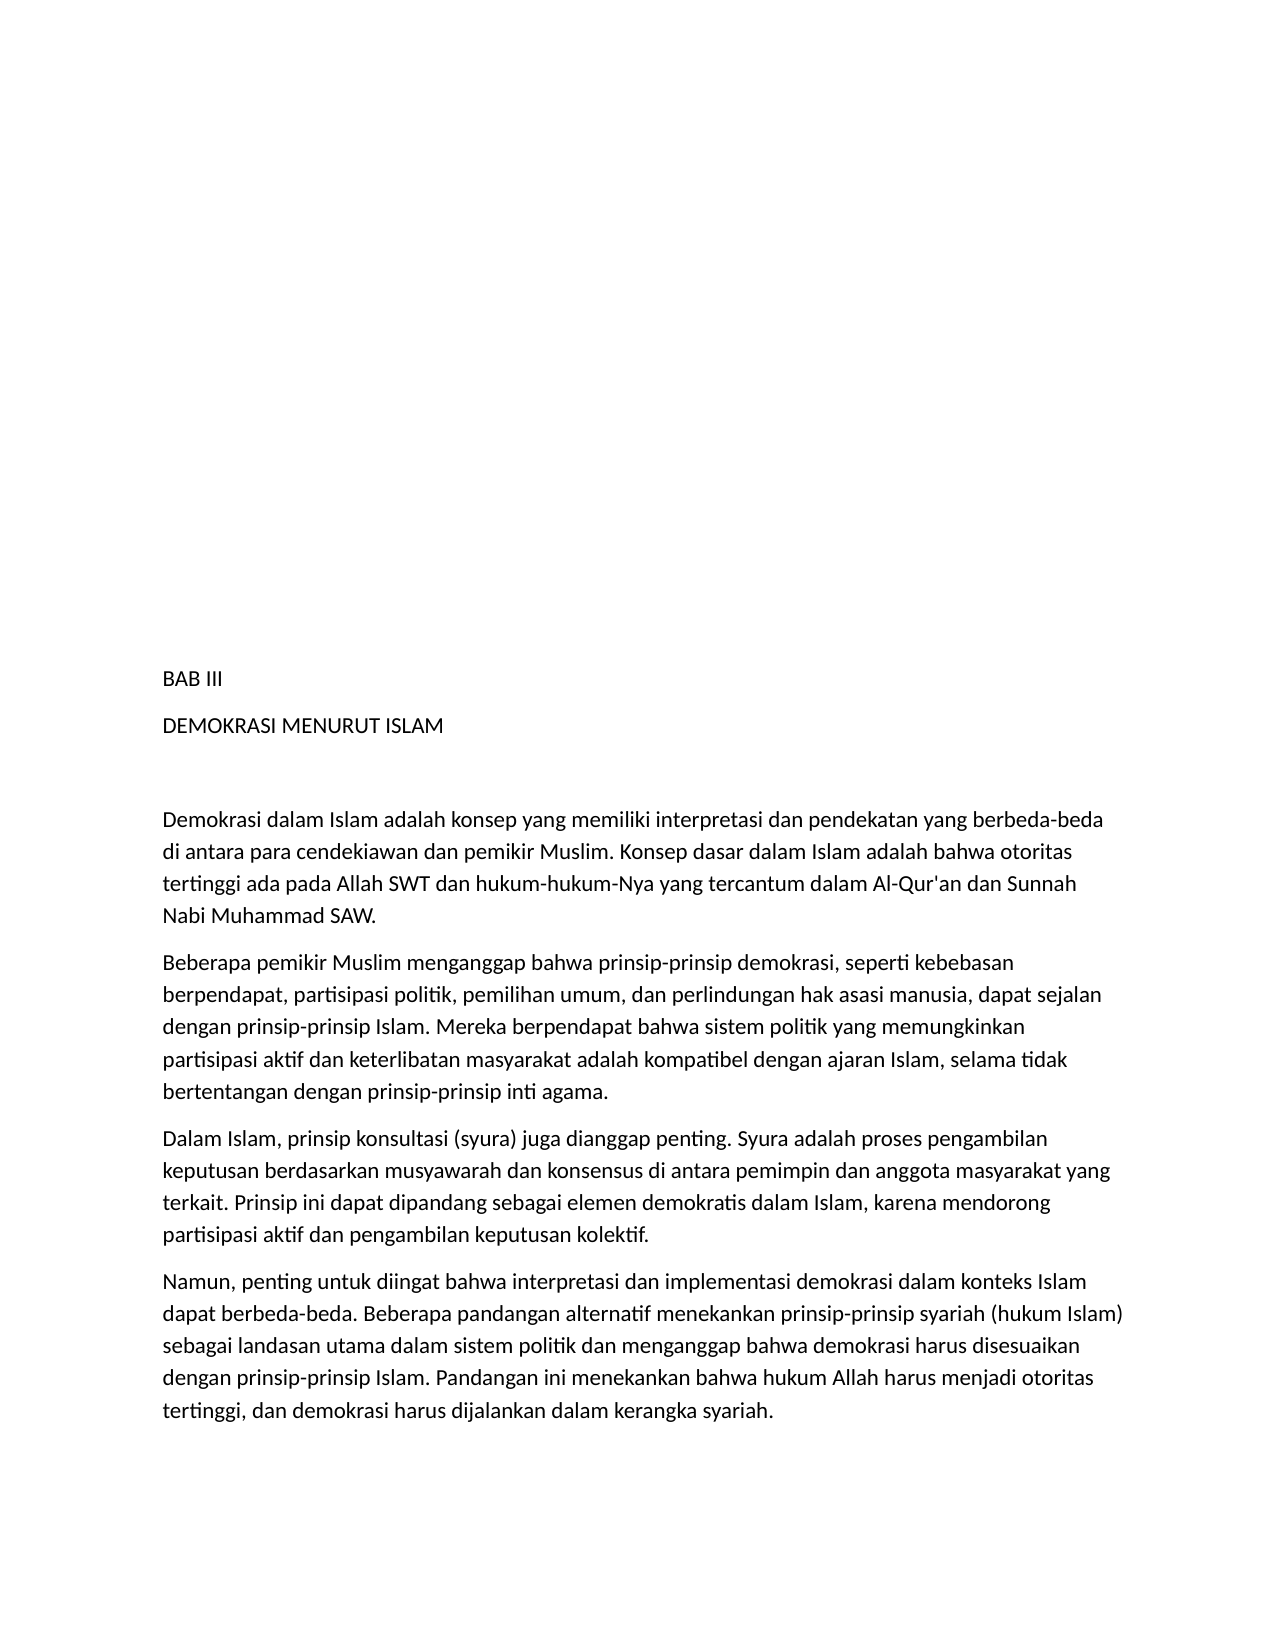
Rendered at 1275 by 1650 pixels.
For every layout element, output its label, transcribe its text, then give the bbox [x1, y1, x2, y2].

text Beberapa pemikir Muslim menganggap bahwa prinsip-prinsip demokrasi, seperti kebebasan berpendapat, partisipasi politik, pemilihan umum, dan perlindungan hak asasi manusia, dapat sejalan dengan prinsip-prinsip Islam. Mereka berpendapat bahwa sistem politik yang memungkinkan partisipasi aktif dan keterlibatan masyarakat adalah kompatibel dengan ajaran Islam, selama tidak bertentangan dengan prinsip-prinsip inti agama. [162, 948, 1125, 1105]
text DEMOKRASI MENURUT ISLAM [162, 711, 1125, 739]
text BAB III [162, 664, 1125, 692]
text Namun, penting untuk diingat bahwa interpretasi dan implementasi demokrasi dalam konteks Islam dapat berbeda-beda. Beberapa pandangan alternatif menekankan prinsip-prinsip syariah (hukum Islam) sebagai landasan utama dalam sistem politik dan menganggap bahwa demokrasi harus disesuaikan dengan prinsip-prinsip Islam. Pandangan ini menekankan bahwa hukum Allah harus menjadi otoritas tertinggi, dan demokrasi harus dijalankan dalam kerangka syariah. [162, 1267, 1125, 1424]
text Dalam Islam, prinsip konsultasi (syura) juga dianggap penting. Syura adalah proses pengambilan keputusan berdasarkan musyawarah dan konsensus di antara pemimpin dan anggota masyarakat yang terkait. Prinsip ini dapat dipandang sebagai elemen demokratis dalam Islam, karena mendorong partisipasi aktif dan pengambilan keputusan kolektif. [162, 1124, 1125, 1248]
text Demokrasi dalam Islam adalah konsep yang memiliki interpretasi dan pendekatan yang berbeda-beda di antara para cendekiawan dan pemikir Muslim. Konsep dasar dalam Islam adalah bahwa otoritas tertinggi ada pada Allah SWT dan hukum-hukum-Nya yang tercantum dalam Al-Qur'an dan Sunnah Nabi Muhammad SAW. [162, 805, 1125, 929]
